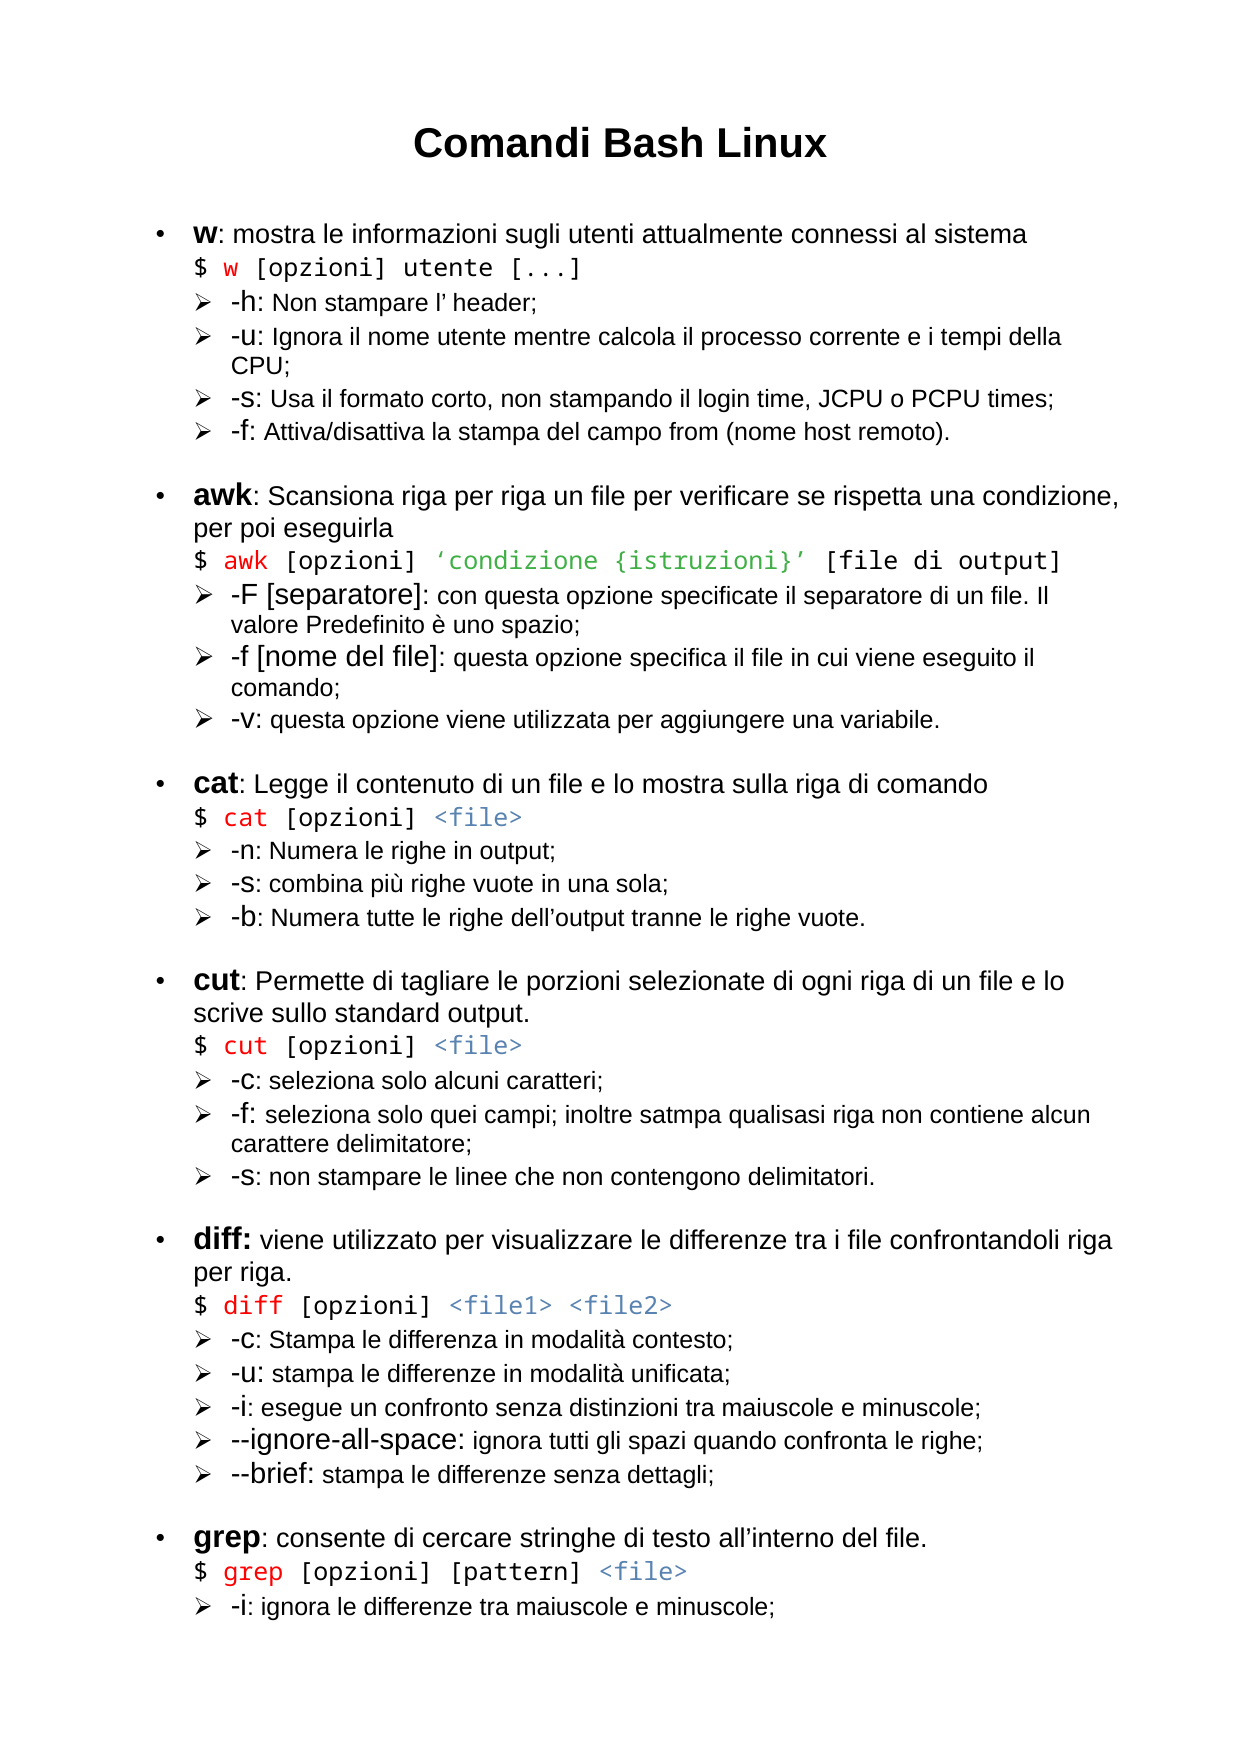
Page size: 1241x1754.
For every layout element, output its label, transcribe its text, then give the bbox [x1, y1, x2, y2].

list -i: esegue un confronto senza distinzioni tra maiuscole e minuscole; [193, 1388, 1122, 1422]
list -i: ignora le differenze tra maiuscole e minuscole; [193, 1588, 1122, 1621]
text Comandi Bash Linux [118, 118, 1122, 166]
list --ignore-all-space: ignora tutti gli spazi quando confronta le righe; [193, 1422, 1122, 1456]
list --brief: stampa le differenze senza dettagli; [193, 1456, 1122, 1489]
list -f: Attiva/disattiva la stampa del campo from (nome host remoto). [193, 413, 1122, 447]
list -n: Numera le righe in output; [193, 834, 1122, 865]
list -b: Numera tutte le righe dell’output tranne le righe vuote. [193, 898, 1122, 932]
list -h: Non stampare l’ header; [193, 284, 1122, 317]
list $ awk [opzioni] ‘condizione {istruzioni}’ [file di output] [156, 543, 1122, 577]
list cat: Legge il contenuto di un file e lo mostra sulla riga di comando [156, 764, 1122, 800]
list -f: seleziona solo quei campi; inoltre satmpa qualisasi riga non contiene alcun carattere delimitatore; [193, 1096, 1122, 1158]
list $ cat [opzioni] <file> [156, 800, 1122, 834]
list -c: Stampa le differenza in modalità contesto; [193, 1321, 1122, 1355]
list -u: stampa le differenze in modalità unificata; [193, 1355, 1122, 1388]
list cut: Permette di tagliare le porzioni selezionate di ogni riga di un file e lo scrive sullo standard output. [156, 961, 1122, 1028]
list $ w [opzioni] utente [...] [156, 250, 1122, 284]
list $ cut [opzioni] <file> [156, 1028, 1122, 1062]
list -u: Ignora il nome utente mentre calcola il processo corrente e i tempi della CPU; [193, 317, 1122, 380]
list -c: seleziona solo alcuni caratteri; [193, 1062, 1122, 1096]
list grep: consente di cercare stringhe di testo all’interno del file. [156, 1518, 1122, 1554]
list $ diff [opzioni] <file1> <file2> [156, 1287, 1122, 1321]
list diff: viene utilizzato per visualizzare le differenze tra i file confrontandoli riga per riga. [156, 1220, 1122, 1287]
list $ grep [opzioni] [pattern] <file> [156, 1554, 1122, 1588]
list awk: Scansiona riga per riga un file per verificare se rispetta una condizione, per poi eseguirla [156, 476, 1122, 543]
list w: mostra le informazioni sugli utenti attualmente connessi al sistema [156, 214, 1122, 250]
list -s: Usa il formato corto, non stampando il login time, JCPU o PCPU times; [193, 380, 1122, 413]
list -s: non stampare le linee che non contengono delimitatori. [193, 1158, 1122, 1191]
list -v: questa opzione viene utilizzata per aggiungere una variabile. [193, 701, 1122, 735]
list -f [nome del file]: questa opzione specifica il file in cui viene eseguito il comando; [193, 639, 1122, 701]
list -F [separatore]: con questa opzione specificate il separatore di un file. Il valore Predefinito è uno spazio; [193, 577, 1122, 639]
list -s: combina più righe vuote in una sola; [193, 865, 1122, 898]
